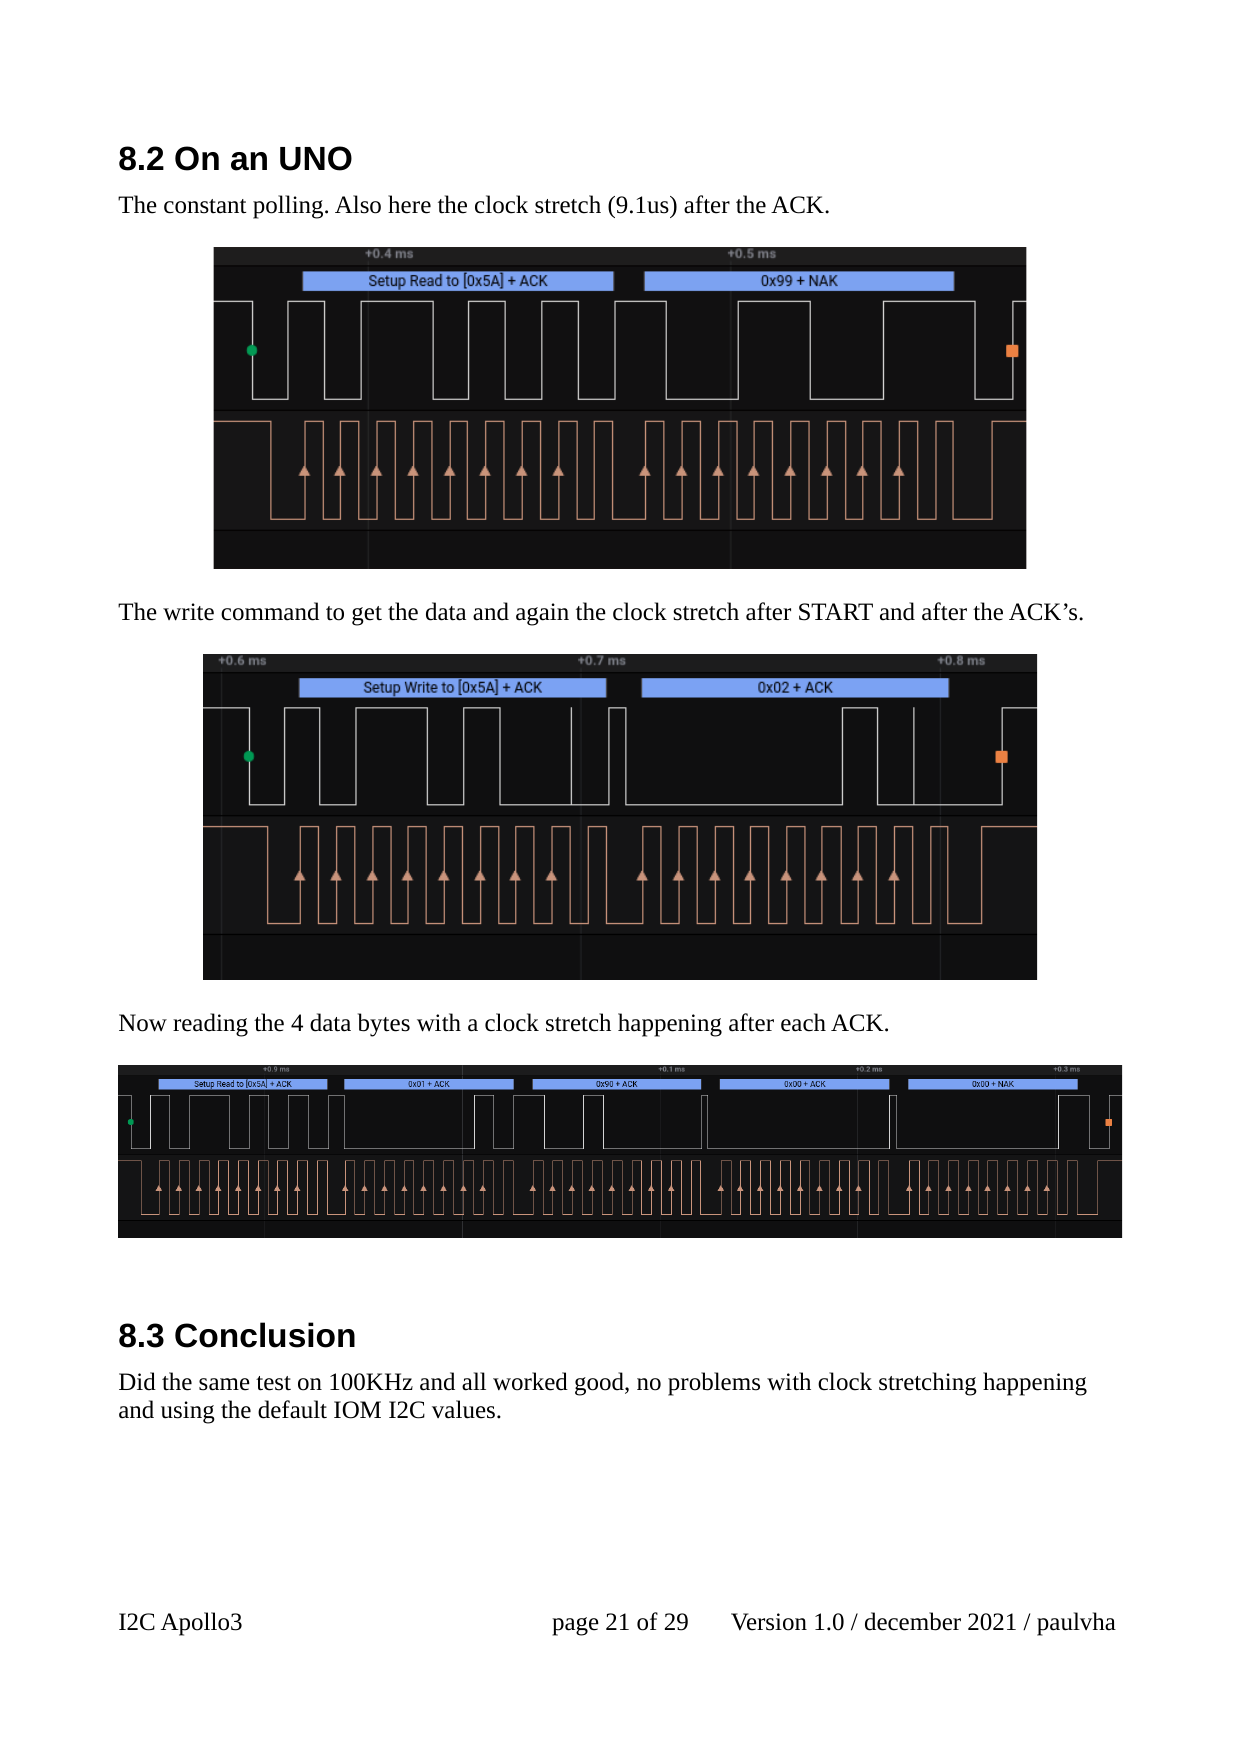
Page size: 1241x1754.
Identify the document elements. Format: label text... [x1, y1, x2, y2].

text The constant polling. Also here the clock stretch (9.1us) after the ACK. [118, 190, 1122, 219]
subtitle 8.3 Conclusion [118, 1316, 1122, 1354]
subtitle 8.2 On an UNO [118, 139, 1122, 178]
text The write command to get the data and again the clock stretch after START and after the ACK’s. [118, 597, 1122, 626]
picture [213, 247, 1027, 569]
picture [118, 1065, 1123, 1238]
text Now reading the 4 data bytes with a clock stretch happening after each ACK. [118, 1008, 1122, 1037]
text Did the same test on 100KHz and all worked good, no problems with clock stretching happening and using the default IOM I2C values. [118, 1367, 1122, 1424]
picture [203, 654, 1038, 980]
